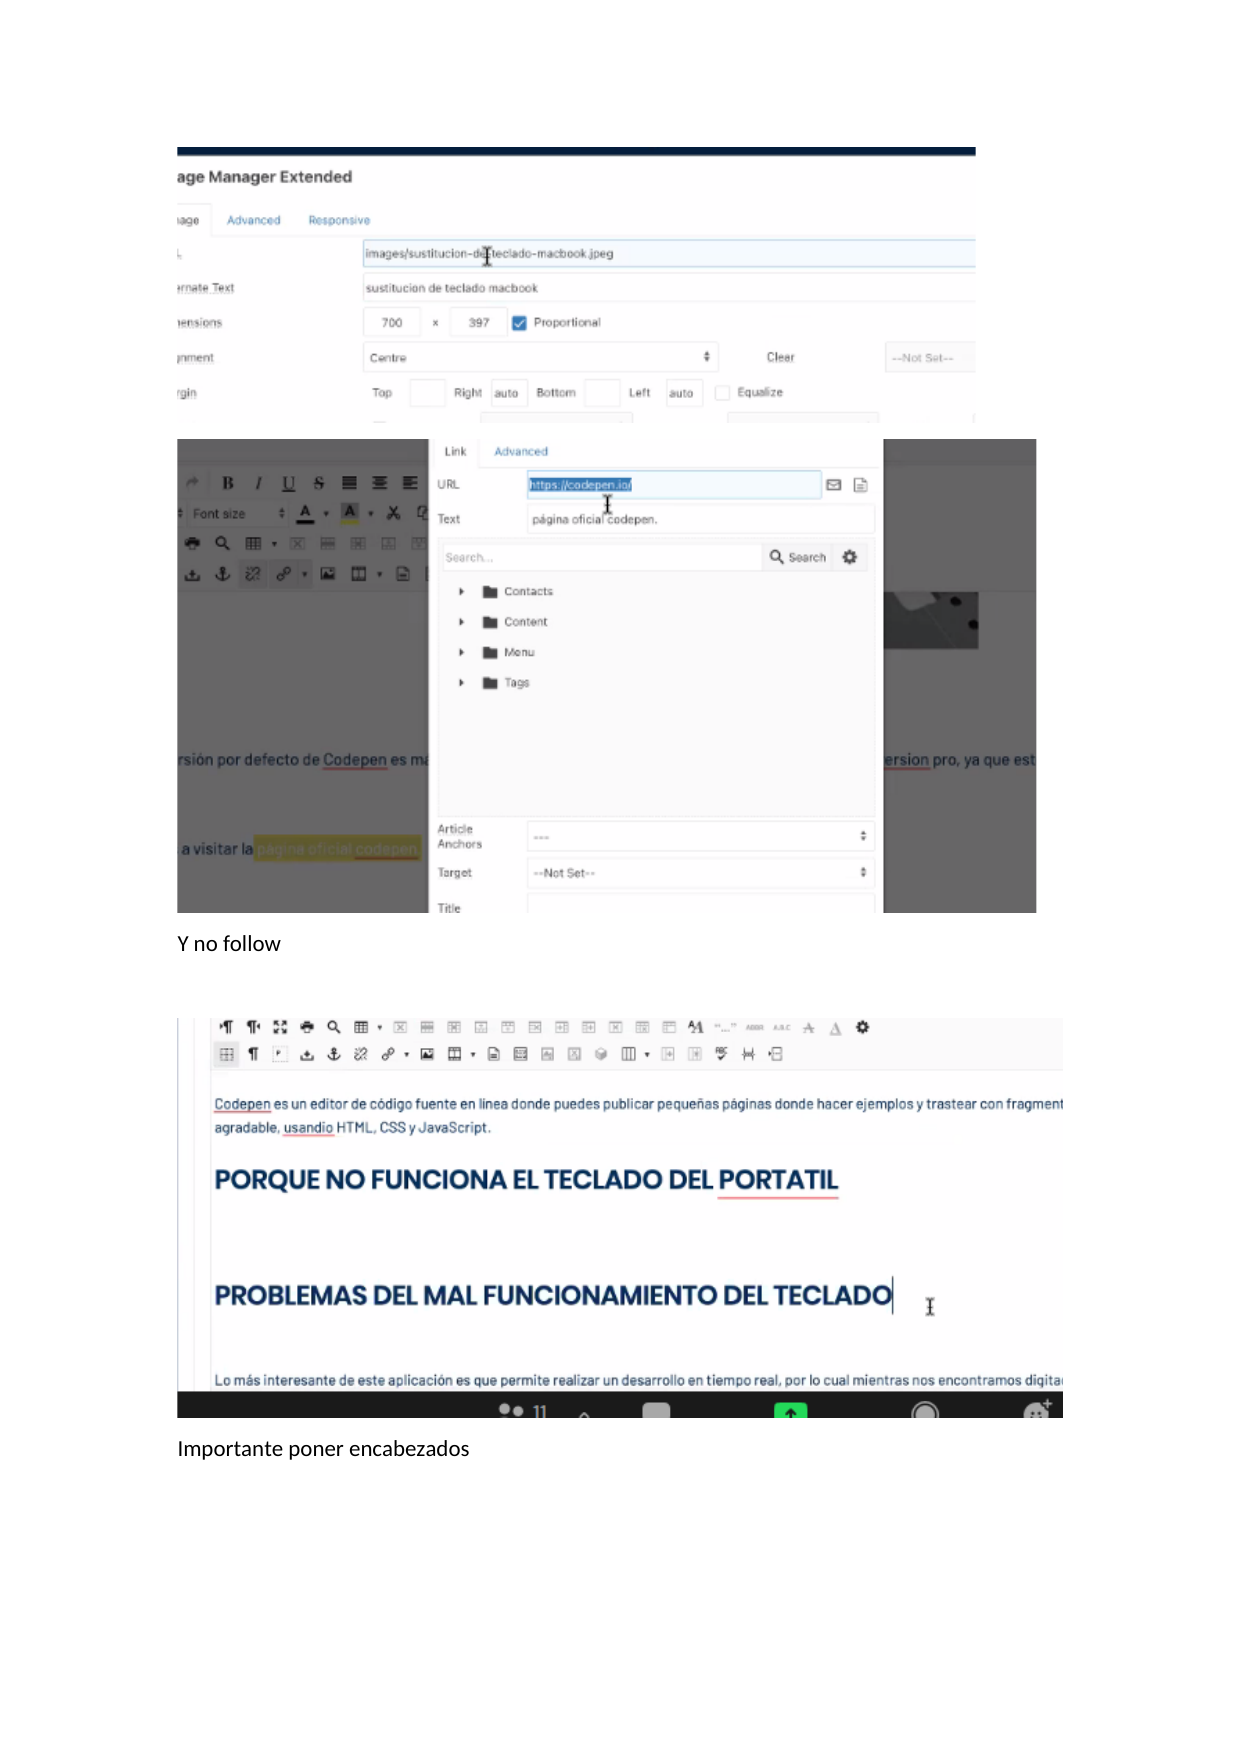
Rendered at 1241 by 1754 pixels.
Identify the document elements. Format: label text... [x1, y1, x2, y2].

text Importante poner encabezados [177, 1434, 1063, 1462]
text Y no follow [177, 929, 1063, 957]
